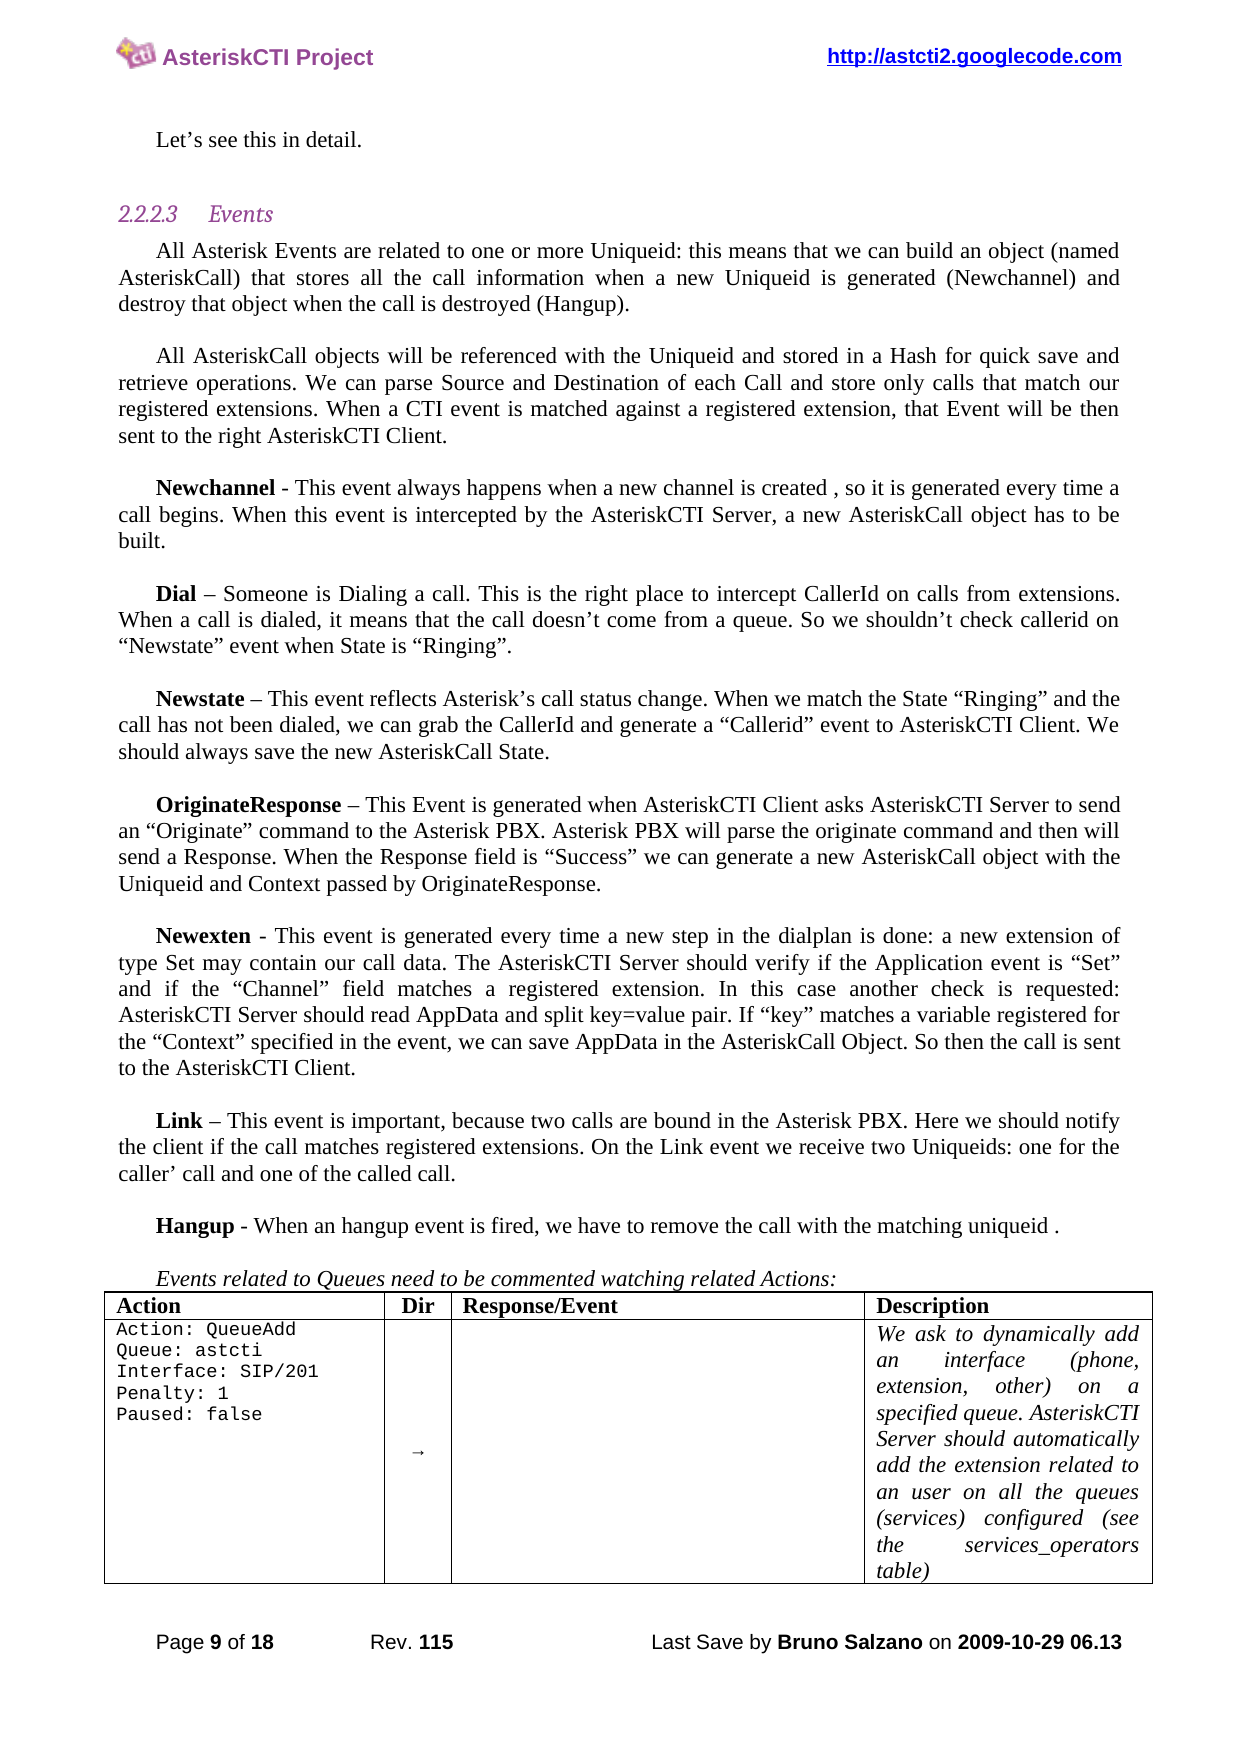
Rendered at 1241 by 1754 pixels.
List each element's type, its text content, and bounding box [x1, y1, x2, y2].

table_header Response/Event [452, 1293, 864, 1319]
text All AsteriskCall objects will be referenced with the Uniqueid and stored in a Hash for quick save and retrieve operations. We can parse Source and Destination of each Call and store only calls that match our registered extensions. When a CTI event is matched against a registered extension, that Event will be then sent to the right AsteriskCTI Client. [118, 343, 1122, 448]
text OriginateResponse – This Event is generated when AsteriskCTI Client asks AsteriskCTI Server to send an “Originate” command to the Asterisk PBX. Asterisk PBX will parse the originate command and then will send a Response. When the Response field is “Success” we can generate a new AsteriskCall object with the Uniqueid and Context passed by OriginateResponse. [118, 791, 1122, 896]
picture [116, 34, 157, 74]
text Dial – Someone is Dialing a call. This is the right place to intercept CallerId on calls from extensions. When a call is dialed, it means that the call doesn’t come from a queue. So we shouldn’t check callerid on “Newstate” event when State is “Ringing”. [118, 580, 1122, 659]
table_cell → [385, 1320, 451, 1583]
subtitle Events [118, 200, 1122, 229]
text Events related to Queues need to be commented watching related Actions: [118, 1265, 1122, 1291]
table_header Description [865, 1293, 1152, 1319]
text Link – This event is important, because two calls are bound in the Asterisk PBX. Here we should notify the client if the call matches registered extensions. On the Link event we receive two Uniqueids: one for the caller’ call and one of the called call. [118, 1107, 1122, 1186]
text Let’s see this in detail. [118, 127, 1122, 153]
text Newchannel - This event always happens when a new channel is created , so it is generated every time a call begins. When this event is intercepted by the AsteriskCTI Server, a new AsteriskCall object has to be built. [118, 474, 1122, 553]
text All Asterisk Events are related to one or more Uniqueid: this means that we can build an object (named AsteriskCall) that stores all the call information when a new Uniqueid is generated (Newchannel) and destroy that object when the call is destroyed (Hangup). [118, 237, 1122, 316]
table_header Dir [385, 1293, 451, 1319]
text Newexten - This event is generated every time a new step in the dialplan is done: a new extension of type Set may contain our call data. The AsteriskCTI Server should verify if the Application event is “Set” and if the “Channel” field matches a registered extension. In this case another check is requested: AsteriskCTI Server should read AppData and split key=value pair. If “key” matches a variable registered for the “Context” specified in the event, we can save AppData in the AsteriskCall Object. So then the call is sent to the AsteriskCTI Client. [118, 922, 1122, 1081]
table_cell Action: QueueAdd Queue: astcti Interface: SIP/201 Penalty: 1 Paused: false [105, 1320, 384, 1583]
table_header Action [105, 1293, 384, 1319]
table_cell [452, 1320, 864, 1583]
table_cell We ask to dynamically add an interface (phone, extension, other) on a specified queue. AsteriskCTI Server should automatically add the extension related to an user on all the queues (services) configured (see the services_operators table) [865, 1320, 1152, 1583]
text Newstate – This event reflects Asterisk’s call status change. When we match the State “Ringing” and the call has not been dialed, we can grab the CallerId and generate a “Callerid” event to AsteriskCTI Client. We should always save the new AsteriskCall State. [118, 685, 1122, 764]
text Hangup - When an hangup event is fired, we have to remove the call with the matching uniqueid . [118, 1212, 1122, 1239]
